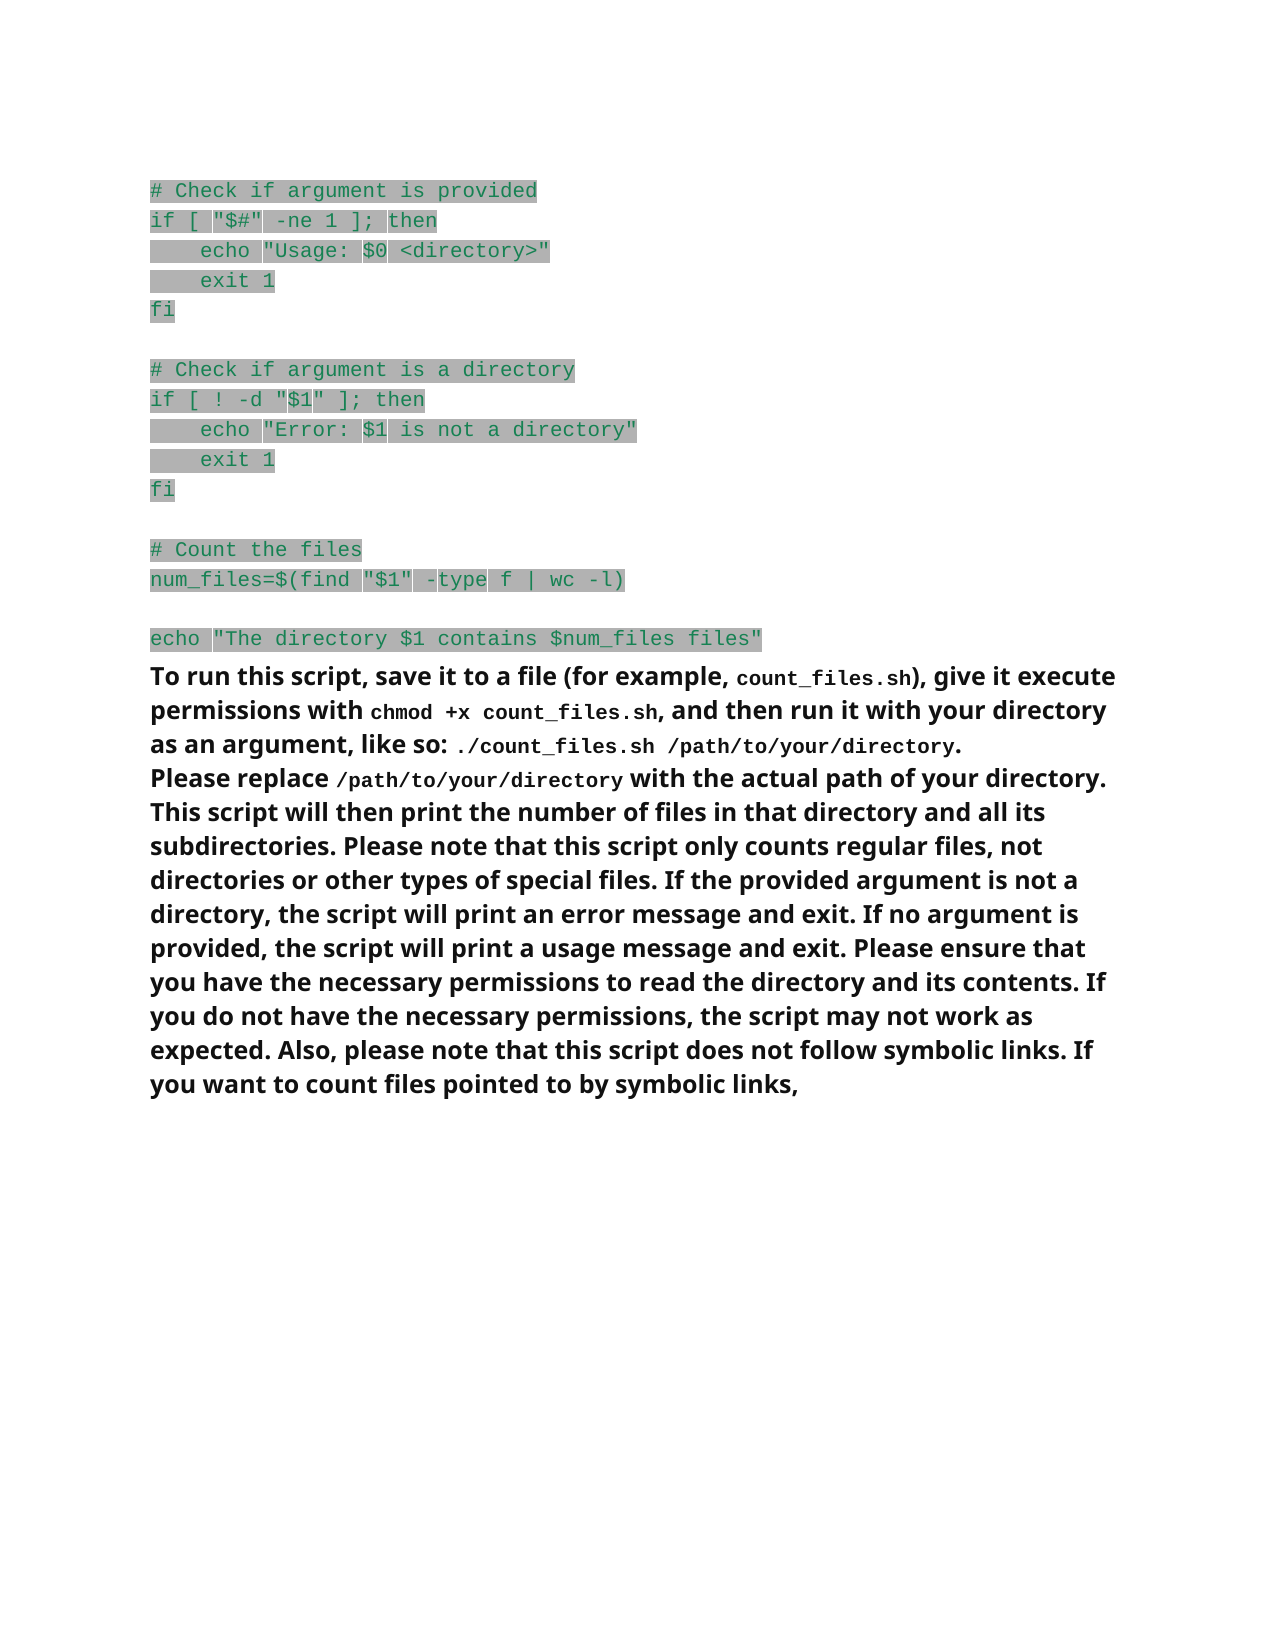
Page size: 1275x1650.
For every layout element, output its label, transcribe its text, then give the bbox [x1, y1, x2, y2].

text # Check if argument is a directory [150, 359, 1125, 383]
text echo "The directory $1 contains $num_files files" [150, 628, 1125, 652]
text Please replace /path/to/your/directory with the actual path of your directory. This script will then print the number of files in that directory and all its subdirectories. Please note that this script only counts regular files, not directories or other types of special files. If the provided argument is not a directory, the script will print an error message and exit. If no argument is provided, the script will print a usage message and exit. Please ensure that you have the necessary permissions to read the directory and its contents. If you do not have the necessary permissions, the script may not work as expected. Also, please note that this script does not follow symbolic links. If you want to count files pointed to by symbolic links, [150, 760, 1125, 1101]
text echo "Error: $1 is not a directory" [150, 419, 1125, 443]
text # Check if argument is provided [150, 180, 1125, 203]
text # Count the files [150, 539, 1125, 562]
text fi [150, 299, 1125, 323]
text if [ ! -d "$1" ]; then [150, 389, 1125, 413]
text To run this script, save it to a file (for example, count_files.sh), give it execute permissions with chmod +x count_files.sh, and then run it with your directory as an argument, like so: ./count_files.sh /path/to/your/directory. [150, 658, 1125, 760]
text fi [150, 479, 1125, 502]
text exit 1 [150, 269, 1125, 293]
text echo "Usage: $0 <directory>" [150, 240, 1125, 263]
text num_files=$(find "$1" -type f | wc -l) [150, 568, 1125, 592]
text if [ "$#" -ne 1 ]; then [150, 210, 1125, 233]
text exit 1 [150, 449, 1125, 473]
